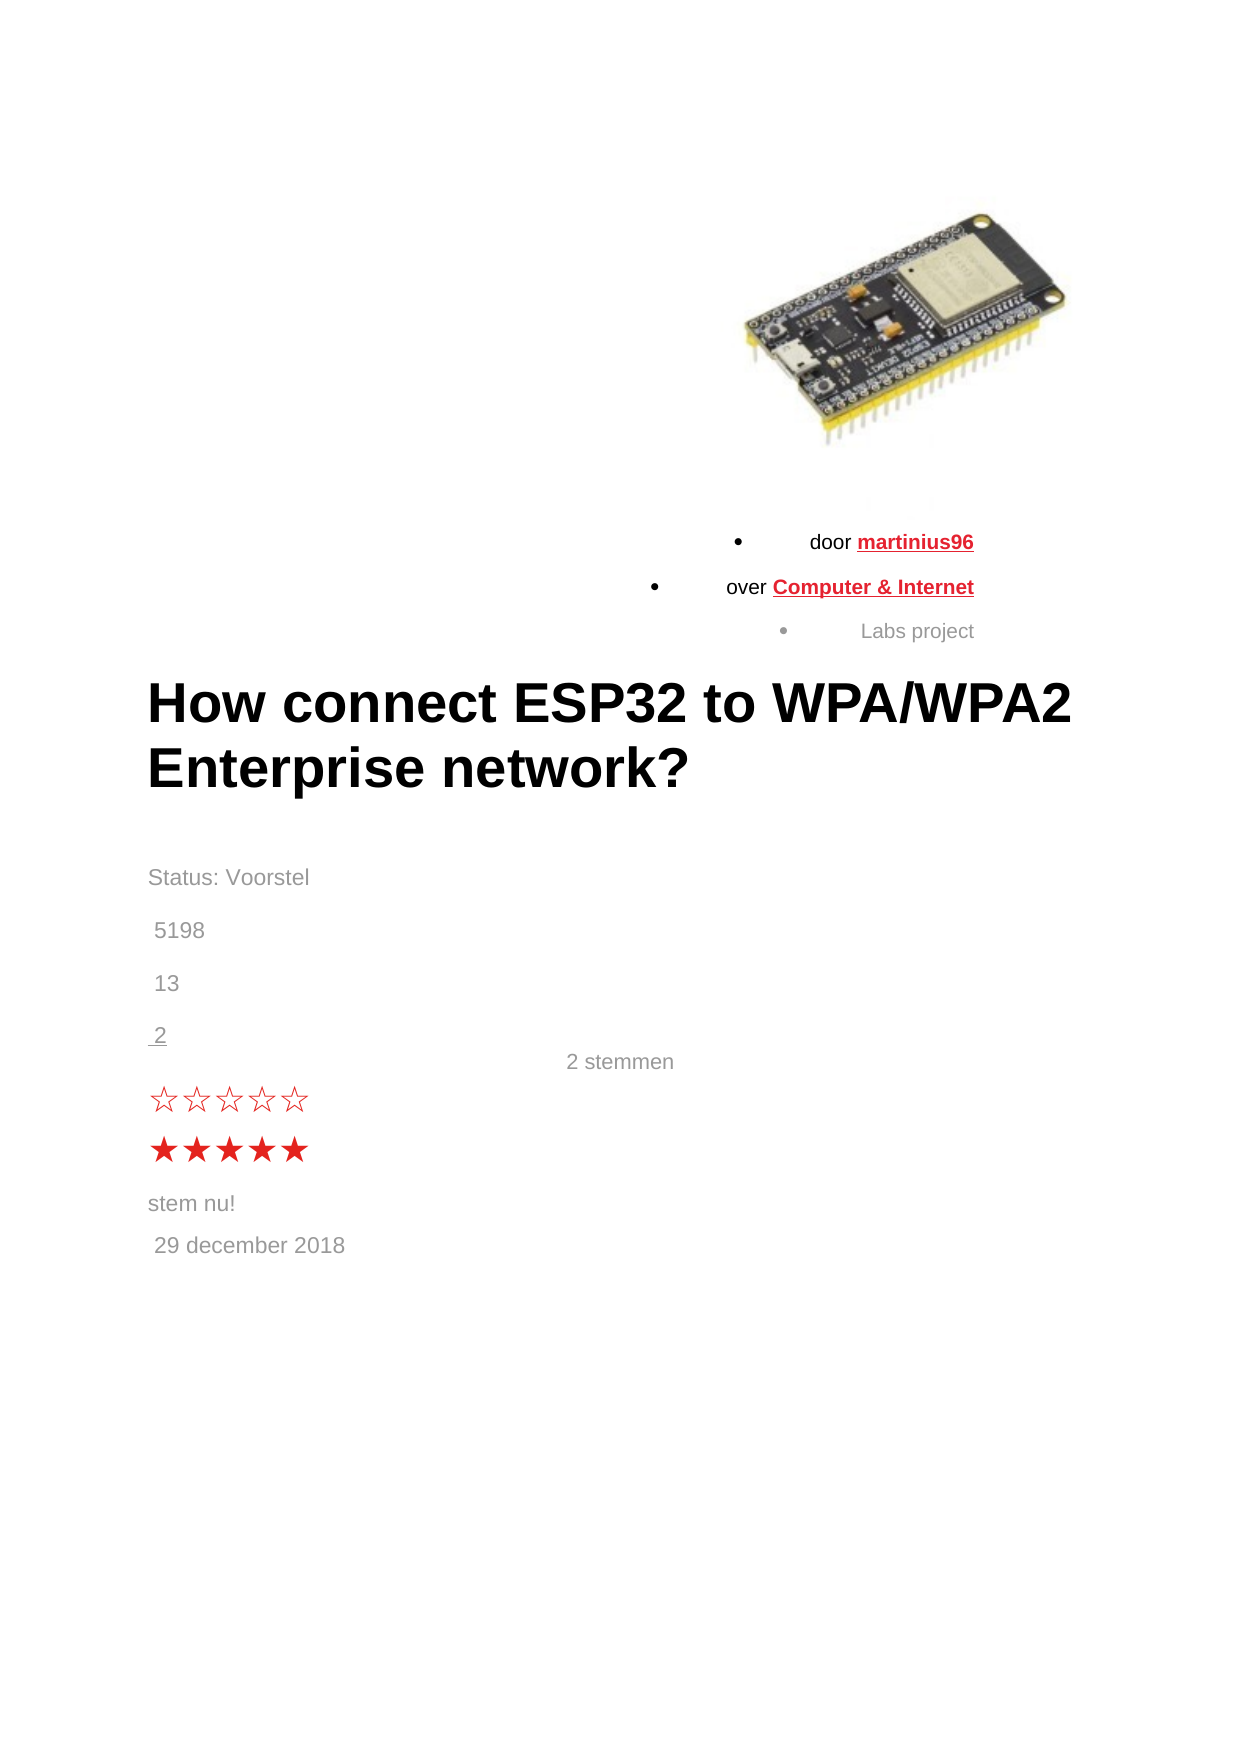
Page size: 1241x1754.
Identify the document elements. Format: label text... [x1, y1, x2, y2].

subtitle How connect ESP32 to WPA/WPA2 Enterprise network? [148, 669, 1093, 799]
list over Computer & Internet [148, 567, 974, 599]
text ★★★★★ [148, 1123, 1093, 1173]
text 29 december 2018 [148, 1232, 1093, 1258]
text 2 [148, 1022, 1093, 1048]
text Status: Voorstel [148, 864, 1093, 890]
text 13 [148, 969, 1093, 996]
text stem nu! [148, 1190, 1093, 1216]
list door martinius96 [148, 523, 974, 554]
text 5198 [148, 917, 1093, 943]
text 2 stemmen [148, 1048, 1093, 1074]
text ☆☆☆☆☆ [148, 1074, 1093, 1123]
list Labs project [148, 612, 974, 643]
